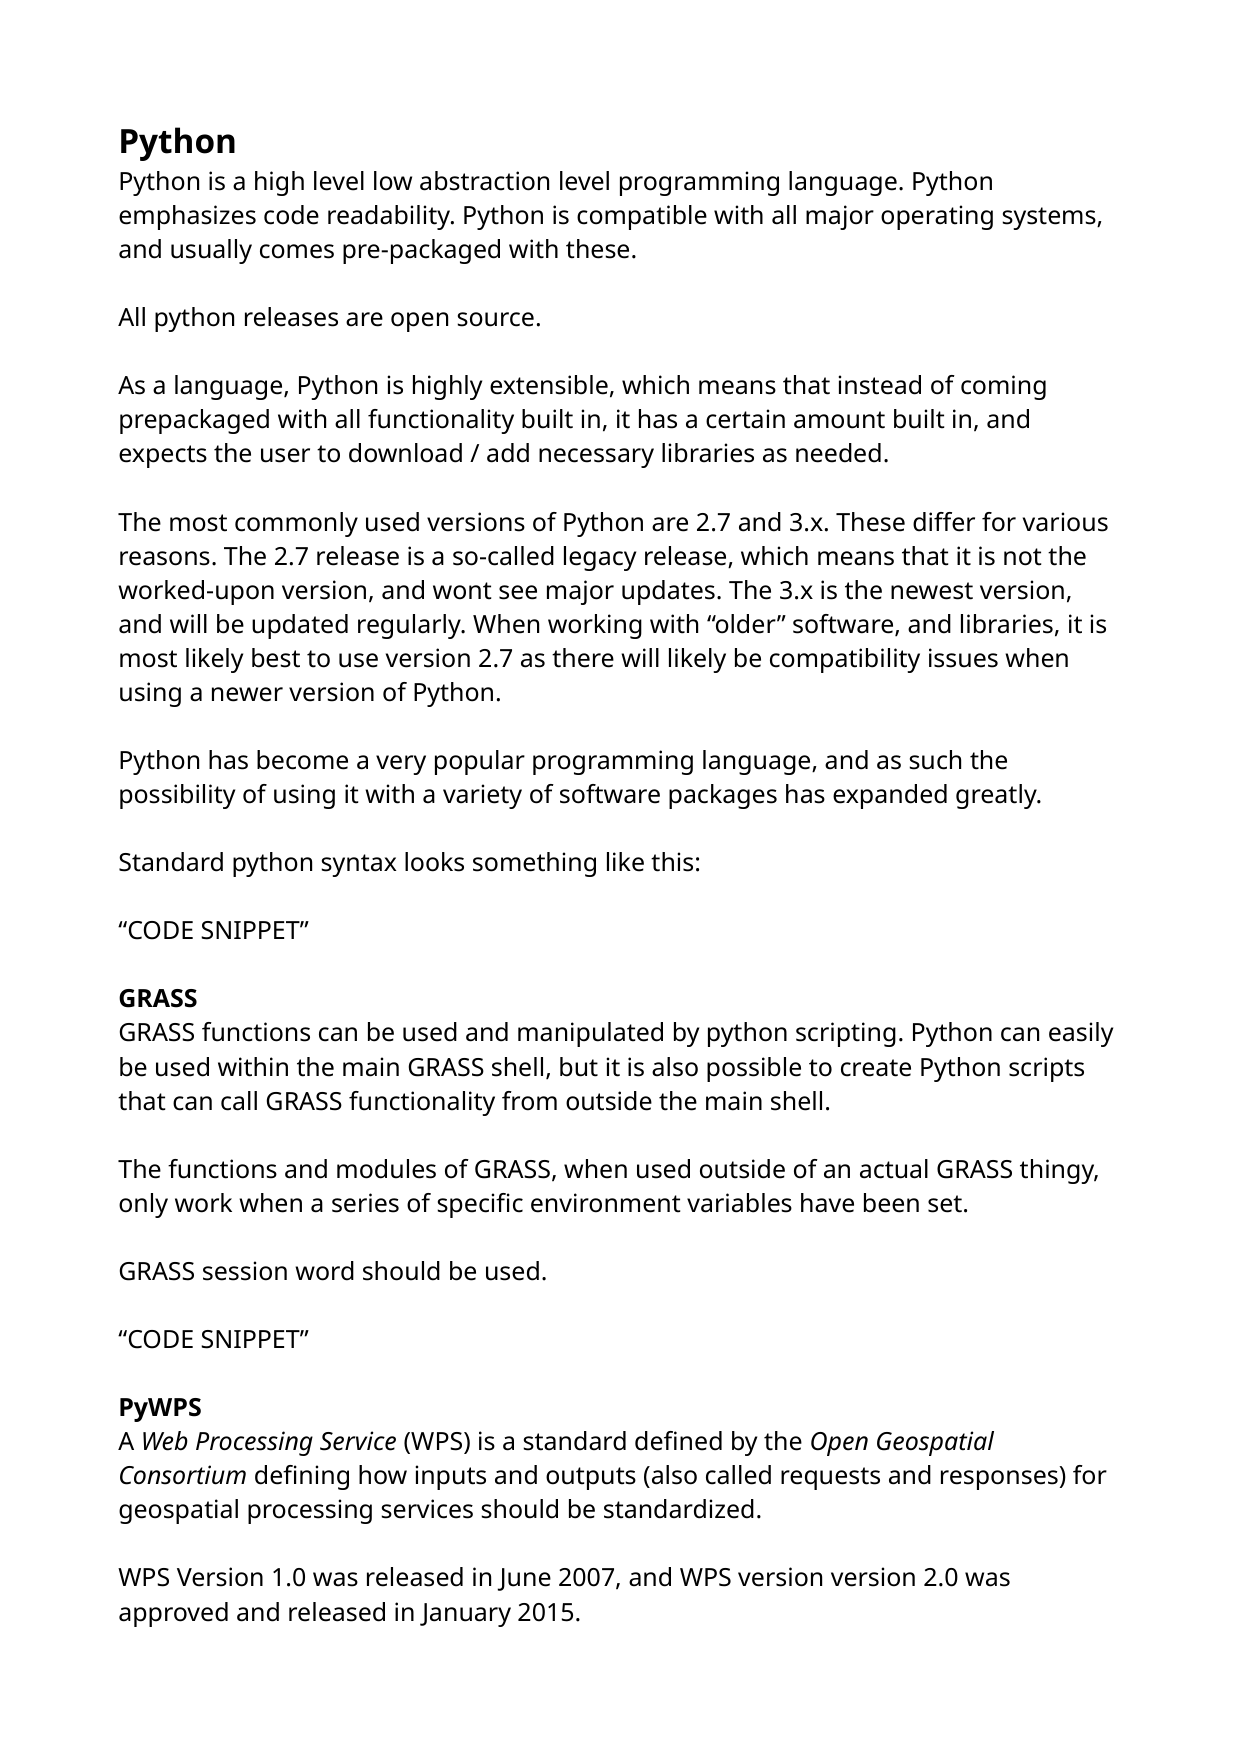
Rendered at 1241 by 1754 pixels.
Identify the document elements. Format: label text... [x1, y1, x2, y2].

text All python releases are open source. [118, 300, 1122, 334]
text GRASS session word should be used. [118, 1253, 1122, 1288]
text Python [118, 118, 1122, 163]
text “CODE SNIPPET” [118, 1322, 1122, 1356]
text A Web Processing Service (WPS) is a standard defined by the Open Geospatial Consortium defining how inputs and outputs (also called requests and responses) for geospatial processing services should be standardized. [118, 1424, 1122, 1526]
text PyWPS [118, 1390, 1122, 1424]
text “CODE SNIPPET” [118, 913, 1122, 947]
text The most commonly used versions of Python are 2.7 and 3.x. These differ for various reasons. The 2.7 release is a so-called legacy release, which means that it is not the worked-upon version, and wont see major updates. The 3.x is the newest version, and will be updated regularly. When working with “older” software, and libraries, it is most likely best to use version 2.7 as there will likely be compatibility issues when using a newer version of Python. [118, 504, 1122, 708]
text WPS Version 1.0 was released in June 2007, and WPS version version 2.0 was approved and released in January 2015. [118, 1560, 1122, 1628]
text Standard python syntax looks something like this: [118, 845, 1122, 879]
text Python is a high level low abstraction level programming language. Python emphasizes code readability. Python is compatible with all major operating systems, and usually comes pre-packaged with these. [118, 163, 1122, 266]
text GRASS functions can be used and manipulated by python scripting. Python can easily be used within the main GRASS shell, but it is also possible to create Python scripts that can call GRASS functionality from outside the main shell. [118, 1015, 1122, 1117]
text GRASS [118, 981, 1122, 1015]
text As a language, Python is highly extensible, which means that instead of coming prepackaged with all functionality built in, it has a certain amount built in, and expects the user to download / add necessary libraries as needed. [118, 368, 1122, 470]
text The functions and modules of GRASS, when used outside of an actual GRASS thingy, only work when a series of specific environment variables have been set. [118, 1151, 1122, 1219]
text Python has become a very popular programming language, and as such the possibility of using it with a variety of software packages has expanded greatly. [118, 743, 1122, 811]
